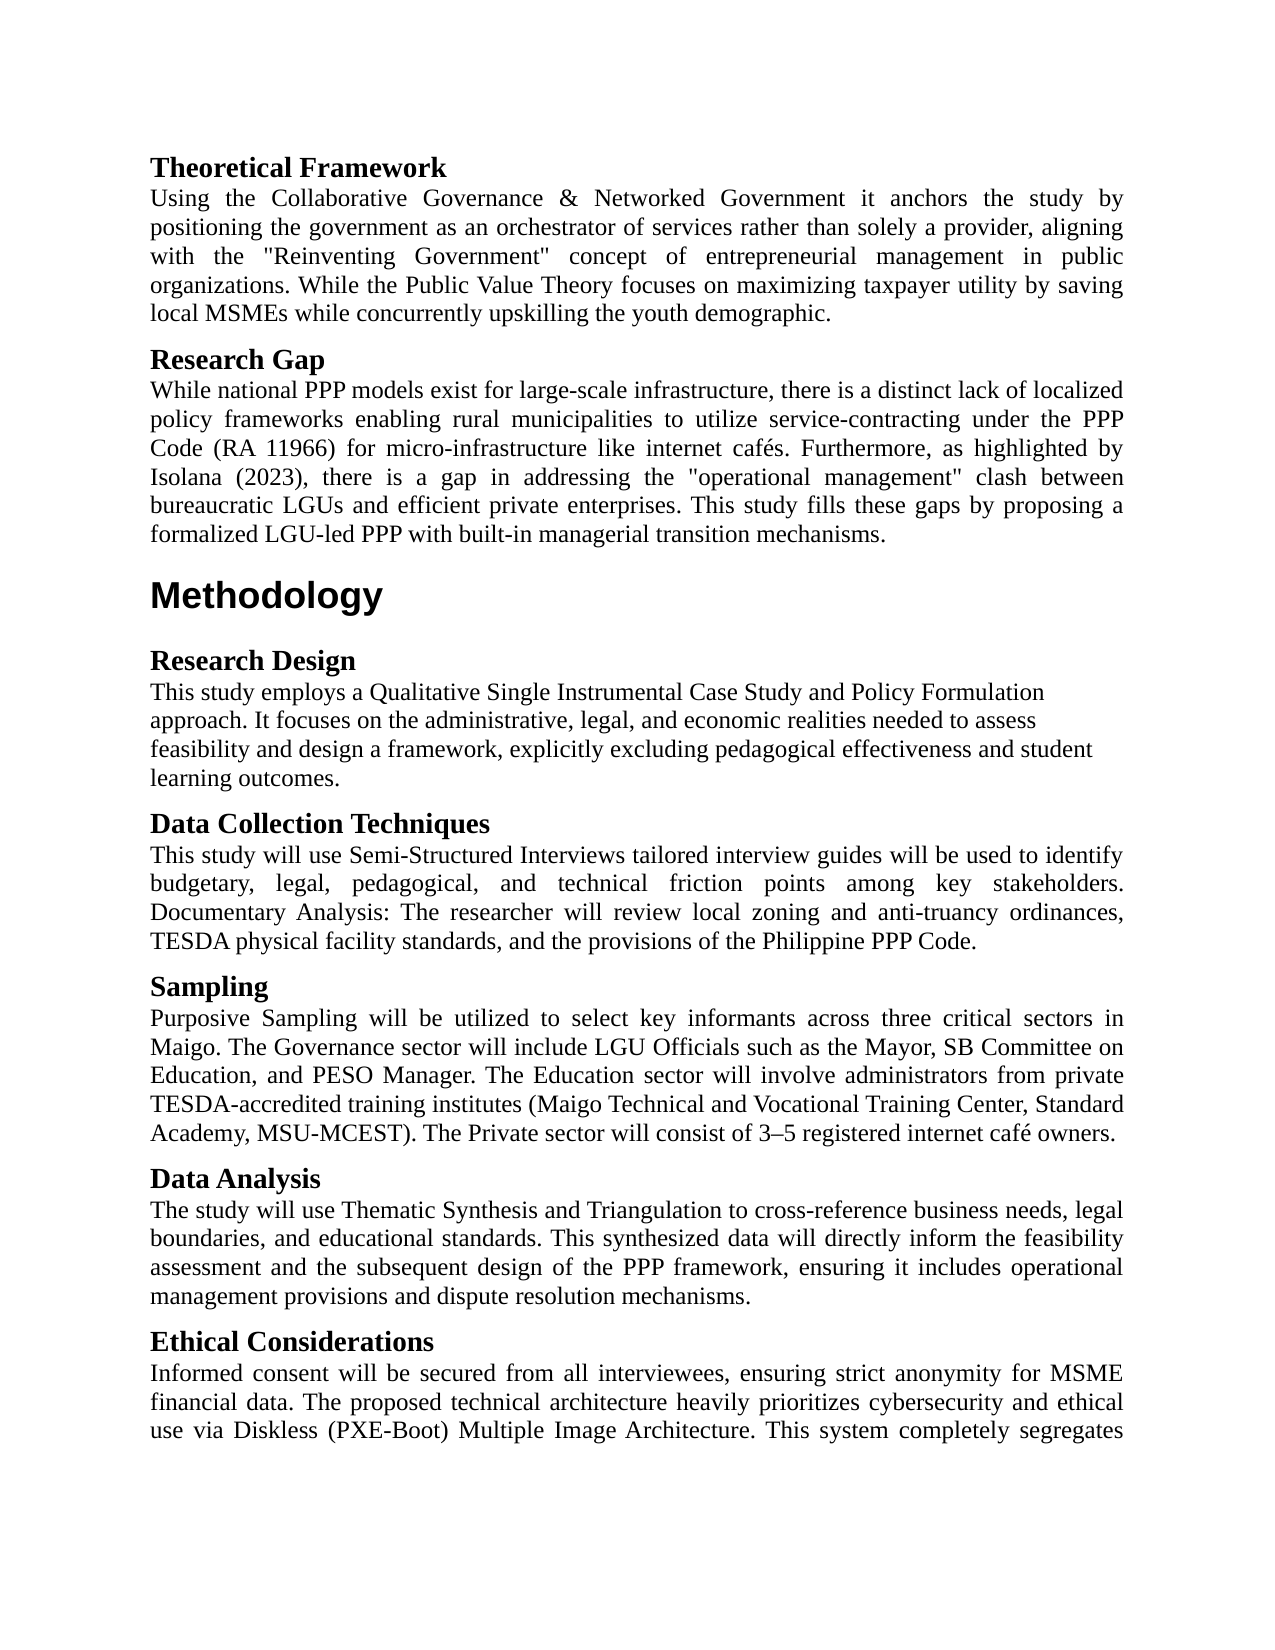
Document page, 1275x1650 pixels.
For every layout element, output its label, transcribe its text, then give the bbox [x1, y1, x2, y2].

text Using the Collaborative Governance & Networked Government it anchors the study by positioning the government as an orchestrator of services rather than solely a provider, aligning with the "Reinventing Government" concept of entrepreneurial management in public organizations. While the Public Value Theory focuses on maximizing taxpayer utility by saving local MSMEs while concurrently upskilling the youth demographic. [150, 183, 1125, 327]
text This study employs a Qualitative Single Instrumental Case Study and Policy Formulation approach. It focuses on the administrative, legal, and economic realities needed to assess feasibility and design a framework, explicitly excluding pedagogical effectiveness and student learning outcomes. [150, 677, 1125, 792]
subtitle Research Design [150, 643, 1125, 677]
text Informed consent will be secured from all interviewees, ensuring strict anonymity for MSME financial data. The proposed technical architecture heavily prioritizes cybersecurity and ethical use via Diskless (PXE-Boot) Multiple Image Architecture. This system completely segregates [150, 1358, 1125, 1444]
subtitle Ethical Considerations [150, 1324, 1125, 1358]
text Purposive Sampling will be utilized to select key informants across three critical sectors in Maigo. The Governance sector will include LGU Officials such as the Mayor, SB Committee on Education, and PESO Manager. The Education sector will involve administrators from private TESDA-accredited training institutes (Maigo Technical and Vocational Training Center, Standard Academy, MSU-MCEST). The Private sector will consist of 3–5 registered internet café owners. [150, 1003, 1125, 1147]
subtitle Theoretical Framework [150, 150, 1125, 183]
text The study will use Thematic Synthesis and Triangulation to cross-reference business needs, legal boundaries, and educational standards. This synthesized data will directly inform the feasibility assessment and the subsequent design of the PPP framework, ensuring it includes operational management provisions and dispute resolution mechanisms. [150, 1195, 1125, 1310]
text This study will use Semi-Structured Interviews tailored interview guides will be used to identify budgetary, legal, pedagogical, and technical friction points among key stakeholders. Documentary Analysis: The researcher will review local zoning and anti-truancy ordinances, TESDA physical facility standards, and the provisions of the Philippine PPP Code. [150, 840, 1125, 955]
subtitle Data Collection Techniques [150, 806, 1125, 840]
subtitle Data Analysis [150, 1161, 1125, 1195]
subtitle Research Gap [150, 342, 1125, 375]
subtitle Methodology [150, 573, 1125, 616]
subtitle Sampling [150, 969, 1125, 1003]
text While national PPP models exist for large-scale infrastructure, there is a distinct lack of localized policy frameworks enabling rural municipalities to utilize service-contracting under the PPP Code (RA 11966) for micro-infrastructure like internet cafés. Furthermore, as highlighted by Isolana (2023), there is a gap in addressing the "operational management" clash between bureaucratic LGUs and efficient private enterprises. This study fills these gaps by proposing a formalized LGU-led PPP with built-in managerial transition mechanisms. [150, 375, 1125, 548]
